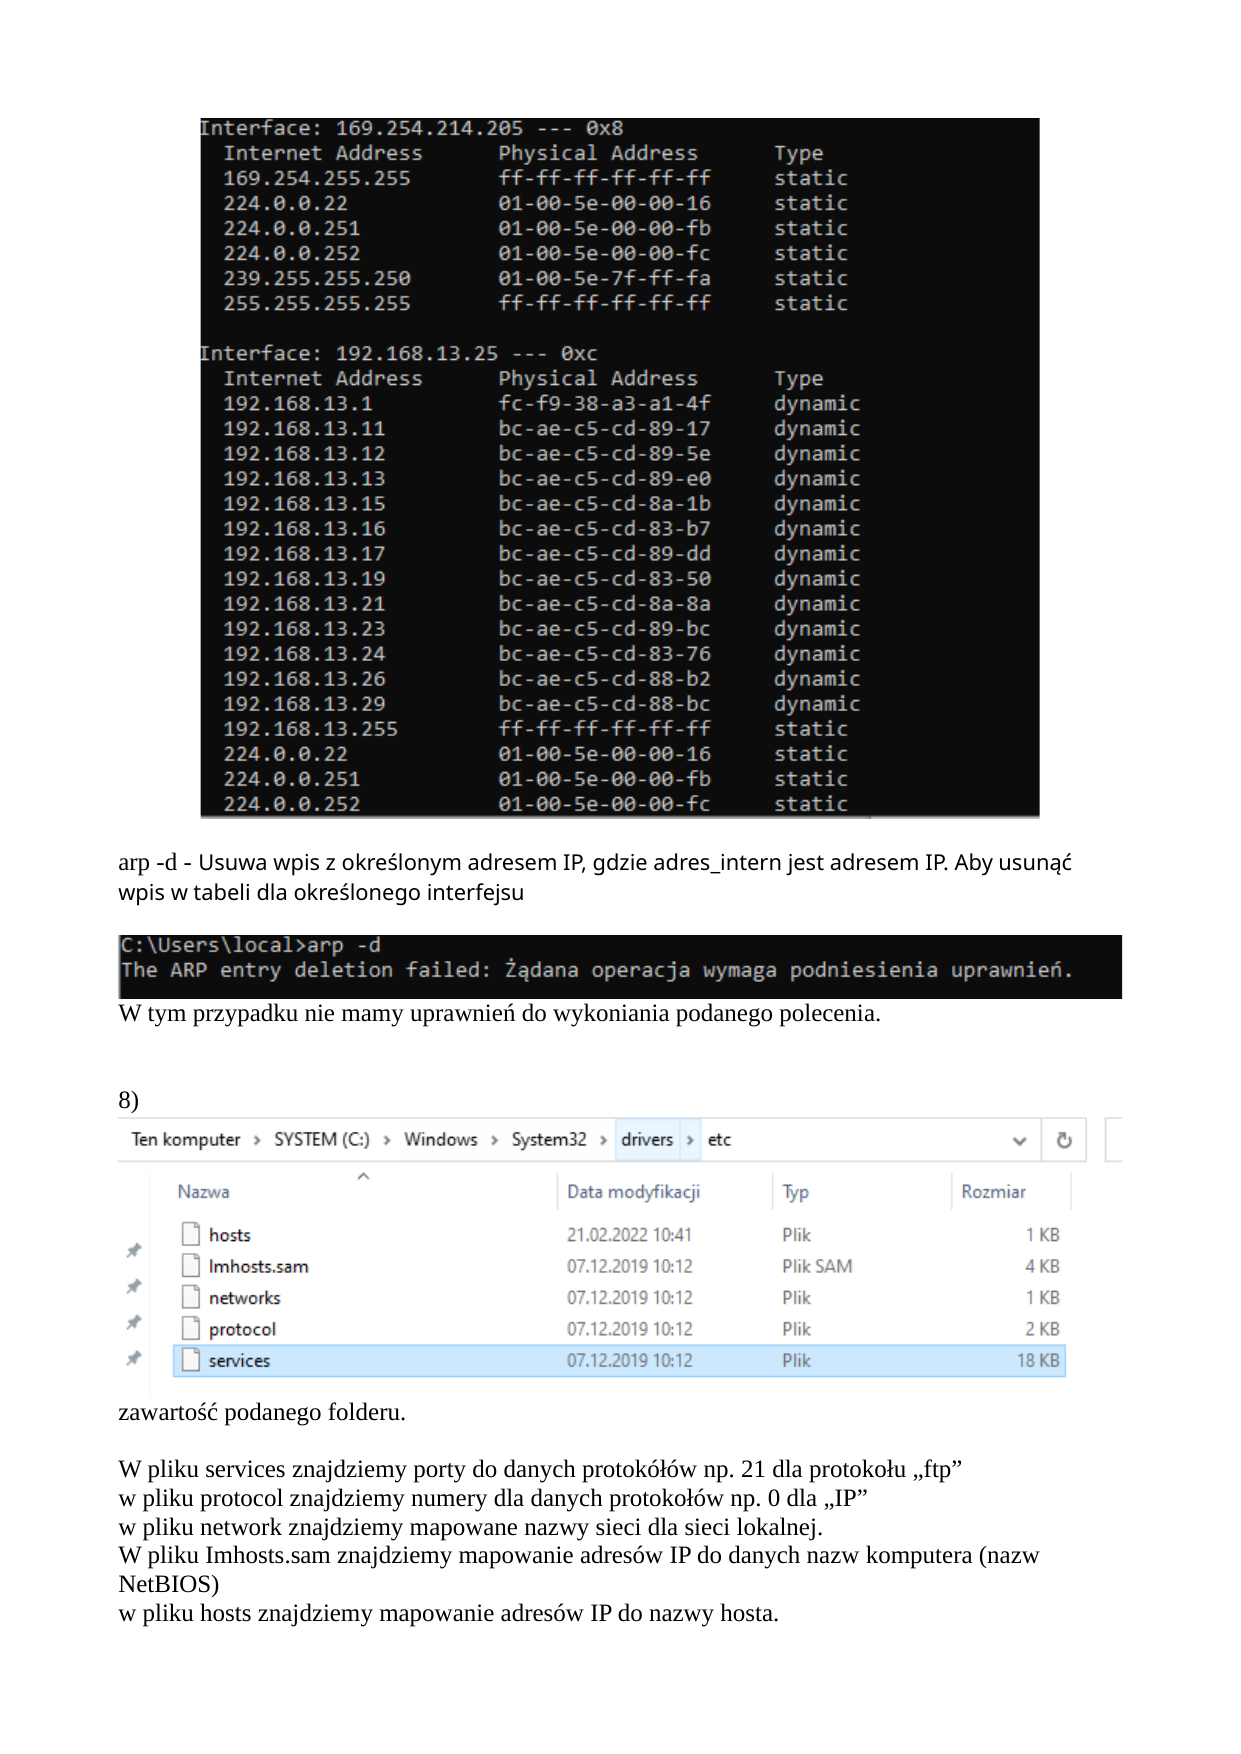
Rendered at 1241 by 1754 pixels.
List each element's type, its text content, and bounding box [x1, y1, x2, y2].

text W tym przypadku nie mamy uprawnień do wykoniania podanego polecenia. [118, 999, 1122, 1027]
text 8) [118, 1085, 1122, 1113]
text w pliku protocol znajdziemy numery dla danych protokołów np. 0 dla „IP” [118, 1483, 1122, 1512]
text zawartość podanego folderu. [118, 1397, 1122, 1426]
text w pliku network znajdziemy mapowane nazwy sieci dla sieci lokalnej. [118, 1512, 1122, 1541]
text arp -d - Usuwa wpis z określonym adresem IP, gdzie adres_intern jest adresem IP. Aby usunąć wpis w tabeli dla określonego interfejsu [118, 847, 1122, 906]
text W pliku Imhosts.sam znajdziemy mapowanie adresów IP do danych nazw komputera (nazw NetBIOS) [118, 1541, 1122, 1598]
picture [118, 935, 1123, 999]
picture [200, 118, 1040, 819]
picture [118, 1113, 1123, 1397]
text W pliku services znajdziemy porty do danych protokółów np. 21 dla protokołu „ftp” [118, 1454, 1122, 1483]
text w pliku hosts znajdziemy mapowanie adresów IP do nazwy hosta. [118, 1598, 1122, 1627]
